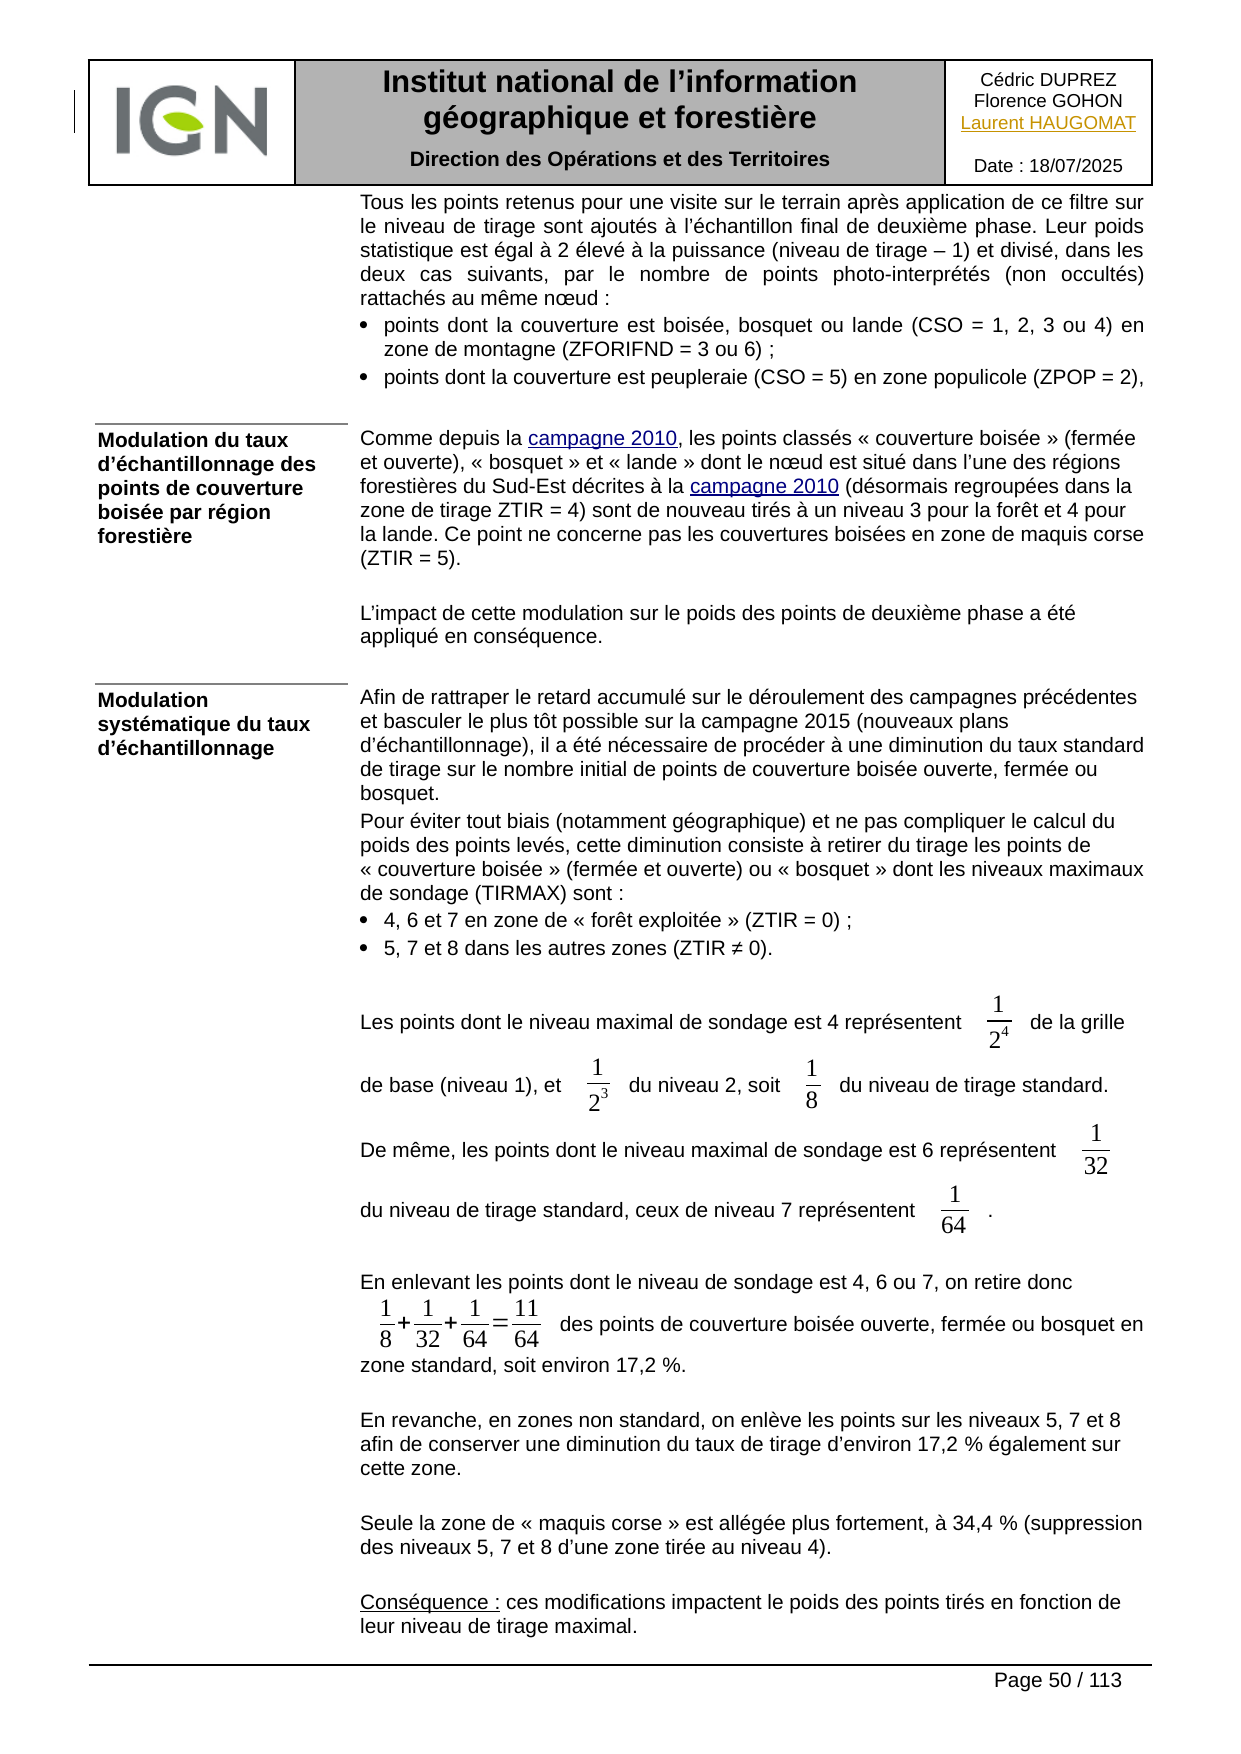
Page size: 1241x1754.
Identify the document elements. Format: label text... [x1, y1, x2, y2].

table_cell [89, 186, 354, 422]
table_cell Comme depuis la campagne 2010, les points classés « couverture boisée » (fermée et ouverte), « bosquet » et « lande » dont le nœud est situé dans l’une des régions forestières du Sud-Est décrites à la campagne 2010 (désormais regroupées dans la zone de tirage ZTIR = 4) sont de nouveau tirés à un niveau 3 pour la forêt et 4 pour la lande. Ce point ne concerne pas les couvertures boisées en zone de maquis corse (ZTIR = 5). L’impact de cette modulation sur le poids des points de deuxième phase a été appliqué en conséquence. [354, 422, 1152, 682]
table_cell Modulation systématique du taux d’échantillonnage [89, 682, 354, 1644]
picture [91, 62, 293, 180]
table_cell Tous les points retenus pour une visite sur le terrain après application de ce filtre sur le niveau de tirage sont ajoutés à l’échantillon final de deuxième phase. Leur poids statistique est égal à 2 élevé à la puissance (niveau de tirage – 1) et divisé, dans les deux cas suivants, par le nombre de points photo-interprétés (non occultés) rattachés au même nœud : points dont la couverture est boisée, bosquet ou lande (CSO = 1, 2, 3 ou 4) en zone de montagne (ZFORIFND = 3 ou 6) ; points dont la couverture est peupleraie (CSO = 5) en zone populicole (ZPOP = 2), [354, 186, 1152, 422]
table_cell Modulation du taux d’échantillonnage des points de couverture boisée par région forestière [89, 422, 354, 682]
table_cell Afin de rattraper le retard accumulé sur le déroulement des campagnes précédentes et basculer le plus tôt possible sur la campagne 2015 (nouveaux plans d’échantillonnage), il a été nécessaire de procéder à une diminution du taux standard de tirage sur le nombre initial de points de couverture boisée ouverte, fermée ou bosquet. Pour éviter tout biais (notamment géographique) et ne pas compliquer le calcul du poids des points levés, cette diminution consiste à retirer du tirage les points de « couverture boisée » (fermée et ouverte) ou « bosquet » dont les niveaux maximaux de sondage (TIRMAX) sont : 4, 6 et 7 en zone de « forêt exploitée » (ZTIR = 0) ; 5, 7 et 8 dans les autres zones (ZTIR ≠ 0). Les points dont le niveau maximal de sondage est 4 représentent de la grille de base (niveau 1), et du niveau 2, soit du niveau de tirage standard. De même, les points dont le niveau maximal de sondage est 6 représentent du niveau de tirage standard, ceux de niveau 7 représentent . En enlevant les points dont le niveau de sondage est 4, 6 ou 7, on retire donc des points de couverture boisée ouverte, fermée ou bosquet en zone standard, soit environ 17,2 %. En revanche, en zones non standard, on enlève les points sur les niveaux 5, 7 et 8 afin de conserver une diminution du taux de tirage d’environ 17,2 % également sur cette zone. Seule la zone de « maquis corse » est allégée plus fortement, à 34,4 % (suppression des niveaux 5, 7 et 8 d’une zone tirée au niveau 4). Conséquence : ces modifications impactent le poids des points tirés en fonction de leur niveau de tirage maximal. [354, 682, 1152, 1644]
